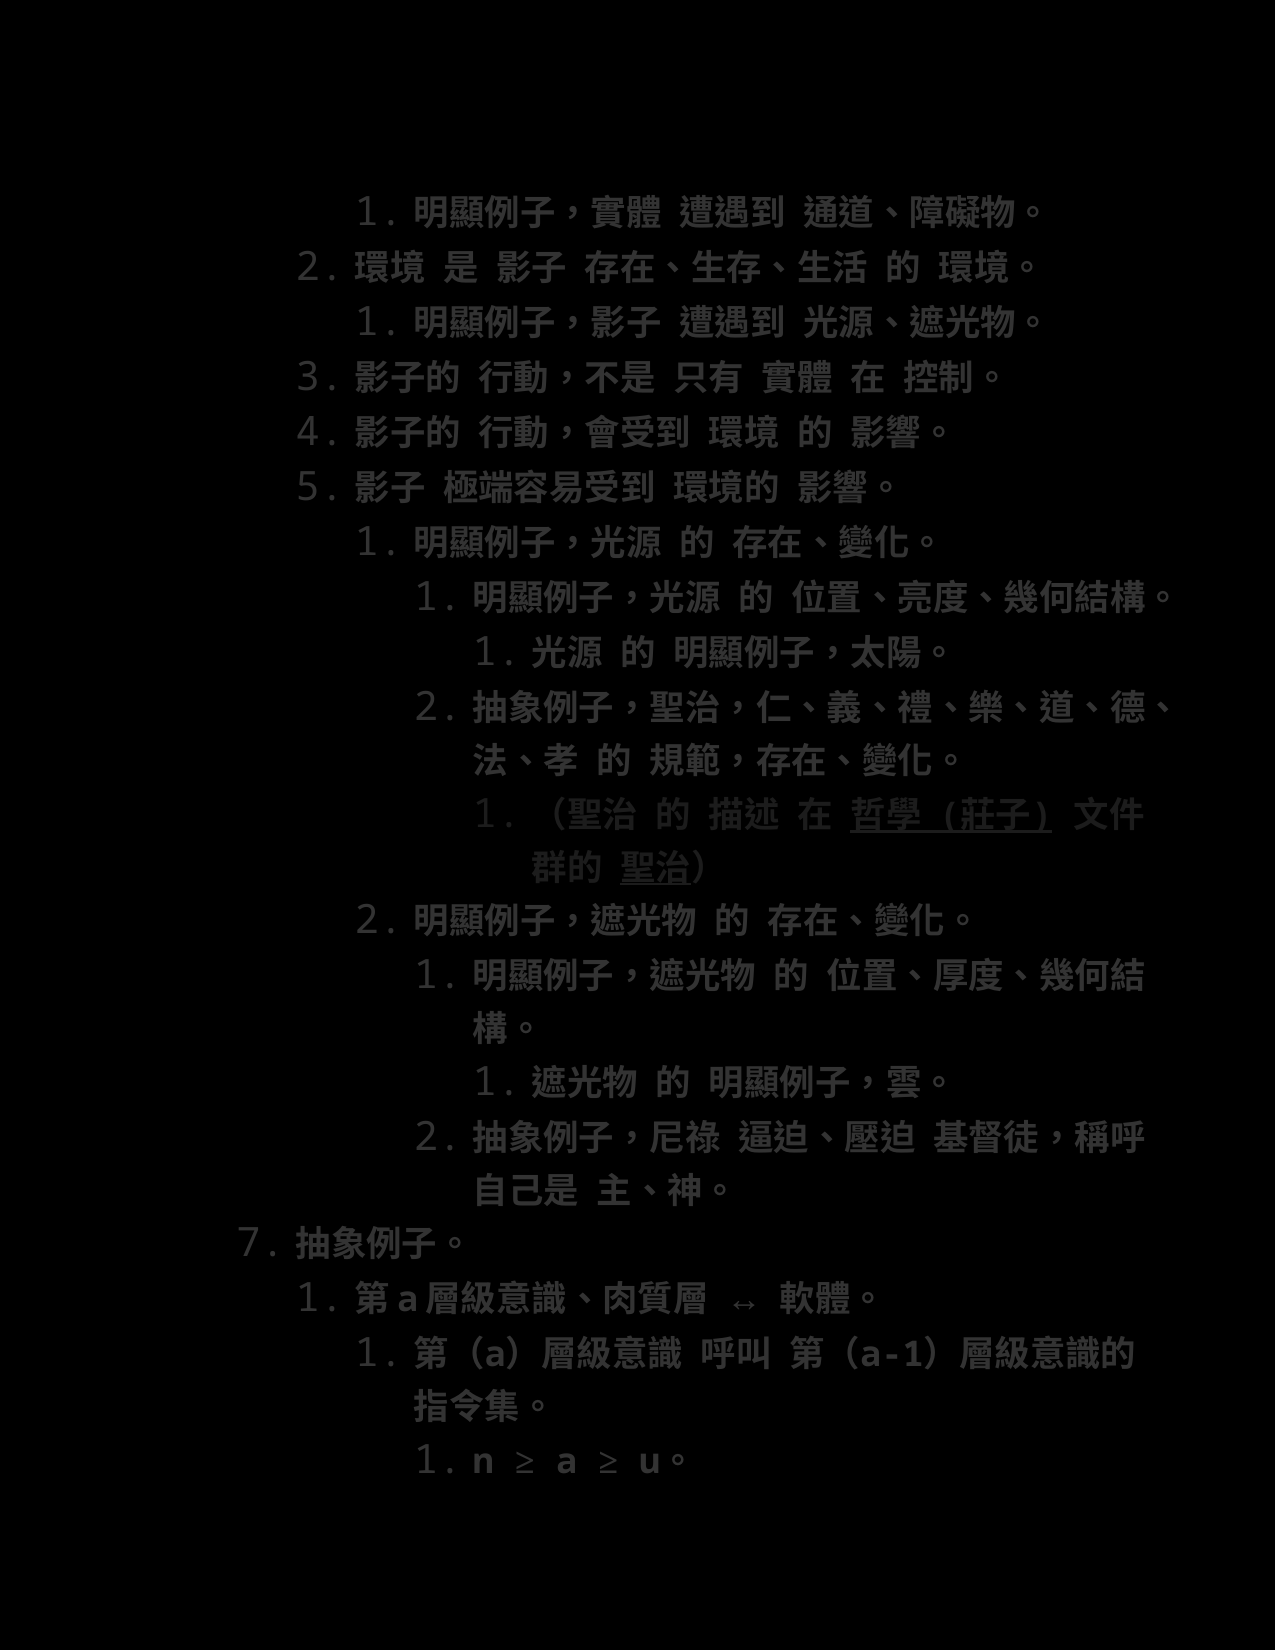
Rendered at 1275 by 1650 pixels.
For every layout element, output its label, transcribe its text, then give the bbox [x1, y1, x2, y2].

list 影子 極端容易受到 環境的 影響。 [295, 457, 1157, 512]
list 抽象例子。 [236, 1213, 1157, 1268]
list 遮光物 的 明顯例子，雲。 [472, 1052, 1157, 1107]
list 第a層級意識、肉質層 ↔ 軟體。 [295, 1268, 1157, 1323]
list 明顯例子，實體 遭遇到 通道、障礙物。 [354, 182, 1157, 237]
list 第（a）層級意識 呼叫 第（a-1）層級意識的 指令集。 [354, 1323, 1157, 1430]
list 抽象例子，尼祿 逼迫、壓迫 基督徒，稱呼 自己是 主、神。 [413, 1107, 1157, 1213]
list 影子的 行動，會受到 環境 的 影響。 [295, 402, 1157, 457]
list 明顯例子，光源 的 存在、變化。 [354, 512, 1157, 567]
list 抽象例子，聖治，仁、義、禮、樂、道、德、法、孝 的 規範，存在、變化。 [413, 678, 1157, 784]
list 影子的 行動，不是 只有 實體 在 控制。 [295, 347, 1157, 402]
list 環境 是 影子 存在、生存、生活 的 環境。 [295, 237, 1157, 292]
list 明顯例子，光源 的 位置、亮度、幾何結構。 [413, 567, 1157, 622]
list （聖治 的 描述 在 哲學 (莊子) 文件群的 聖治） [472, 784, 1157, 890]
list 明顯例子，影子 遭遇到 光源、遮光物。 [354, 292, 1157, 347]
list 明顯例子，遮光物 的 位置、厚度、幾何結構。 [413, 945, 1157, 1052]
list 光源 的 明顯例子，太陽。 [472, 622, 1157, 678]
list n ≥ a ≥ u。 [413, 1430, 1157, 1485]
list 明顯例子，遮光物 的 存在、變化。 [354, 890, 1157, 945]
